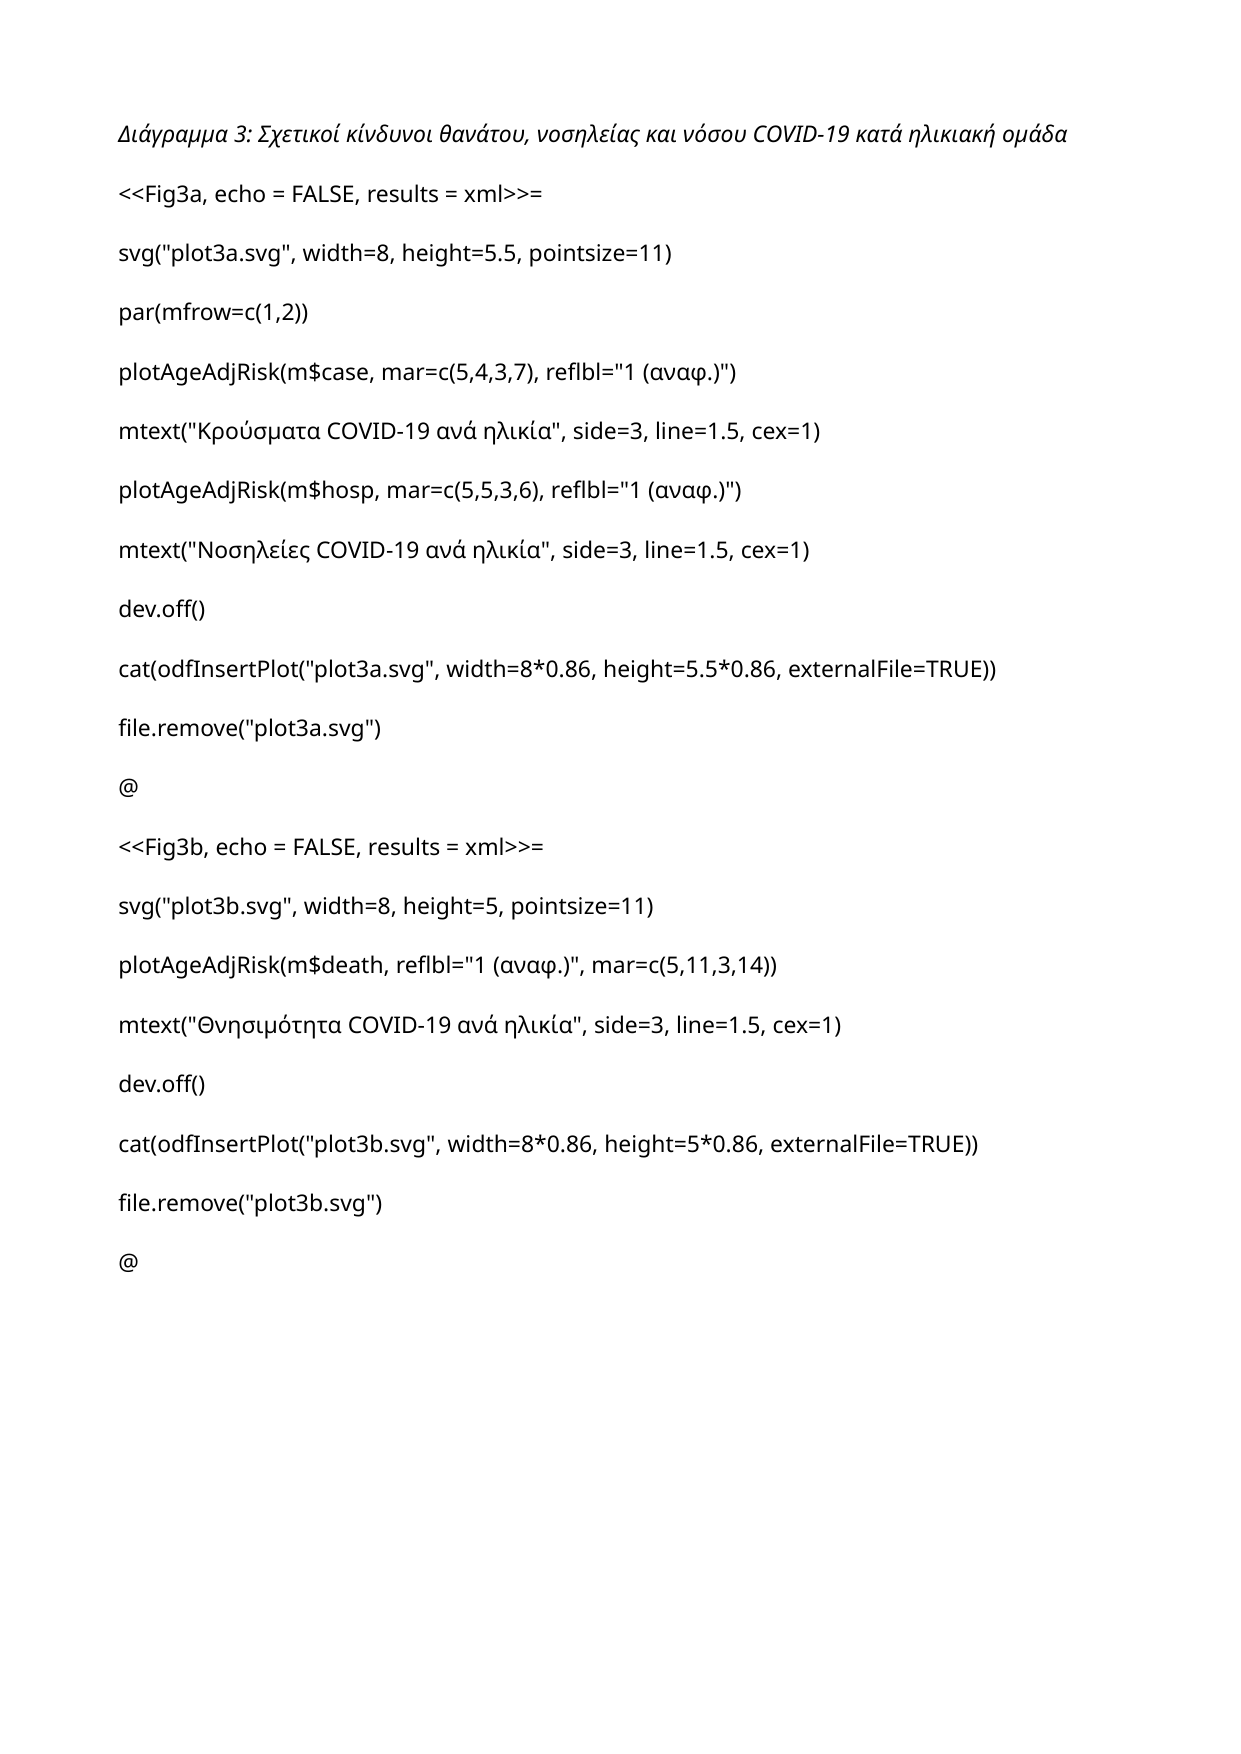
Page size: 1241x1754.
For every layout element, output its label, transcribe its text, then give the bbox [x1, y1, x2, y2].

text cat(odfInsertPlot("plot3a.svg", width=8*0.86, height=5.5*0.86, externalFile=TRUE)) [118, 652, 1122, 684]
text @ [118, 1246, 1122, 1277]
text svg("plot3a.svg", width=8, height=5.5, pointsize=11) [118, 237, 1122, 268]
text svg("plot3b.svg", width=8, height=5, pointsize=11) [118, 890, 1122, 921]
text Διάγραμμα 3: Σχετικοί κίνδυνοι θανάτου, νοσηλείας και νόσου COVID-19 κατά ηλικιακή ομάδα [118, 118, 1122, 149]
text plotAgeAdjRisk(m$death, reflbl="1 (αναφ.)", mar=c(5,11,3,14)) [118, 949, 1122, 981]
text <<Fig3a, echo = FALSE, results = xml>>= [118, 177, 1122, 209]
text <<Fig3b, echo = FALSE, results = xml>>= [118, 831, 1122, 862]
text mtext("Κρούσματα COVID-19 ανά ηλικία", side=3, line=1.5, cex=1) [118, 415, 1122, 446]
text mtext("Θνησιμότητα COVID-19 ανά ηλικία", side=3, line=1.5, cex=1) [118, 1009, 1122, 1040]
text plotAgeAdjRisk(m$hosp, mar=c(5,5,3,6), reflbl="1 (αναφ.)") [118, 474, 1122, 506]
text par(mfrow=c(1,2)) [118, 296, 1122, 327]
text mtext("Νοσηλείες COVID-19 ανά ηλικία", side=3, line=1.5, cex=1) [118, 534, 1122, 565]
text plotAgeAdjRisk(m$case, mar=c(5,4,3,7), reflbl="1 (αναφ.)") [118, 356, 1122, 387]
text file.remove("plot3a.svg") [118, 712, 1122, 743]
text file.remove("plot3b.svg") [118, 1187, 1122, 1218]
text @ [118, 771, 1122, 802]
text cat(odfInsertPlot("plot3b.svg", width=8*0.86, height=5*0.86, externalFile=TRUE)) [118, 1127, 1122, 1159]
text dev.off() [118, 593, 1122, 624]
text dev.off() [118, 1068, 1122, 1099]
